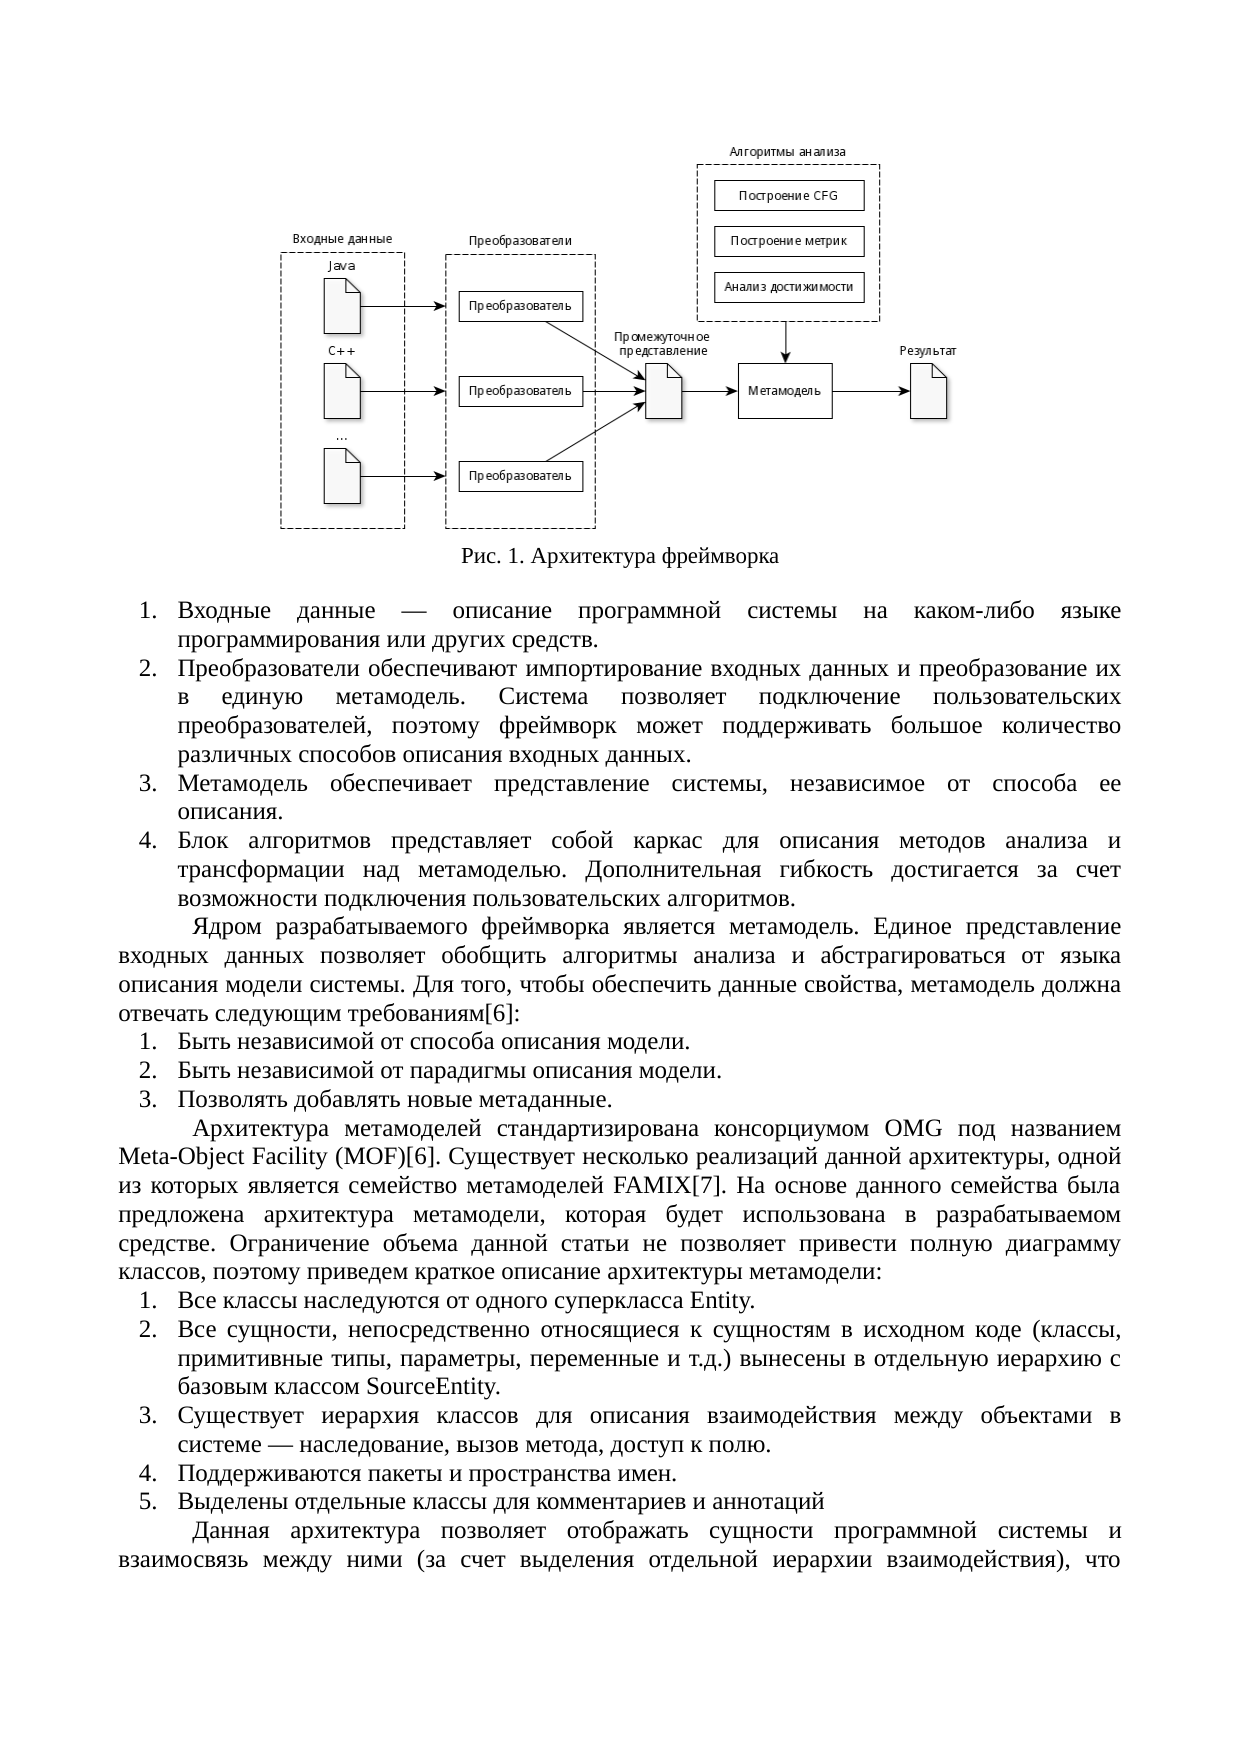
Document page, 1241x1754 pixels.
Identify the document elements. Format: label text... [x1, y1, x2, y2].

list Все классы наследуются от одного суперкласса Entity. [139, 1285, 1122, 1314]
text Данная архитектура позволяет отображать сущности программной системы и взаимосвязь между ними (за счет выделения отдельной иерархии взаимодействия), что [118, 1515, 1122, 1573]
list Поддерживаются пакеты и пространства имен. [139, 1458, 1122, 1486]
picture [265, 127, 975, 543]
list Существует иерархия классов для описания взаимодействия между объектами в системе — наследование, вызов метода, доступ к полю. [139, 1400, 1122, 1458]
list Быть независимой от парадигмы описания модели. [139, 1055, 1122, 1084]
list Позволять добавлять новые метаданные. [139, 1084, 1122, 1113]
list Метамодель обеспечивает представление системы, независимое от способа ее описания. [139, 768, 1122, 825]
text Рис. 1. Архитектура фреймворка [118, 142, 1122, 569]
list Быть независимой от способа описания модели. [139, 1026, 1122, 1055]
list Преобразователи обеспечивают импортирование входных данных и преобразование их в единую метамодель. Система позволяет подключение пользовательских преобразователей, поэтому фреймворк может поддерживать большое количество различных способов описания входных данных. [139, 653, 1122, 768]
list Все сущности, непосредственно относящиеся к сущностям в исходном коде (классы, примитивные типы, параметры, переменные и т.д.) вынесены в отдельную иерархию с базовым классом SourceEntity. [139, 1314, 1122, 1400]
list Выделены отдельные классы для комментариев и аннотаций [139, 1486, 1122, 1515]
list Входные данные — описание программной системы на каком-либо языке программирования или других средств. [139, 595, 1122, 653]
list Блок алгоритмов представляет собой каркас для описания методов анализа и трансформации над метамоделью. Дополнительная гибкость достигается за счет возможности подключения пользовательских алгоритмов. [139, 825, 1122, 911]
text Архитектура метамоделей стандартизирована консорциумом OMG под названием Meta-Object Facility (MOF)[6]. Существует несколько реализаций данной архитектуры, одной из которых является семейство метамоделей FAMIX[7]. На основе данного семейства была предложена архитектура метамодели, которая будет использована в разрабатываемом средстве. Ограничение объема данной статьи не позволяет привести полную диаграмму классов, поэтому приведем краткое описание архитектуры метамодели: [118, 1113, 1122, 1285]
text Ядром разрабатываемого фреймворка является метамодель. Единое представление входных данных позволяет обобщить алгоритмы анализа и абстрагироваться от языка описания модели системы. Для того, чтобы обеспечить данные свойства, метамодель должна отвечать следующим требованиям[6]: [118, 911, 1122, 1026]
